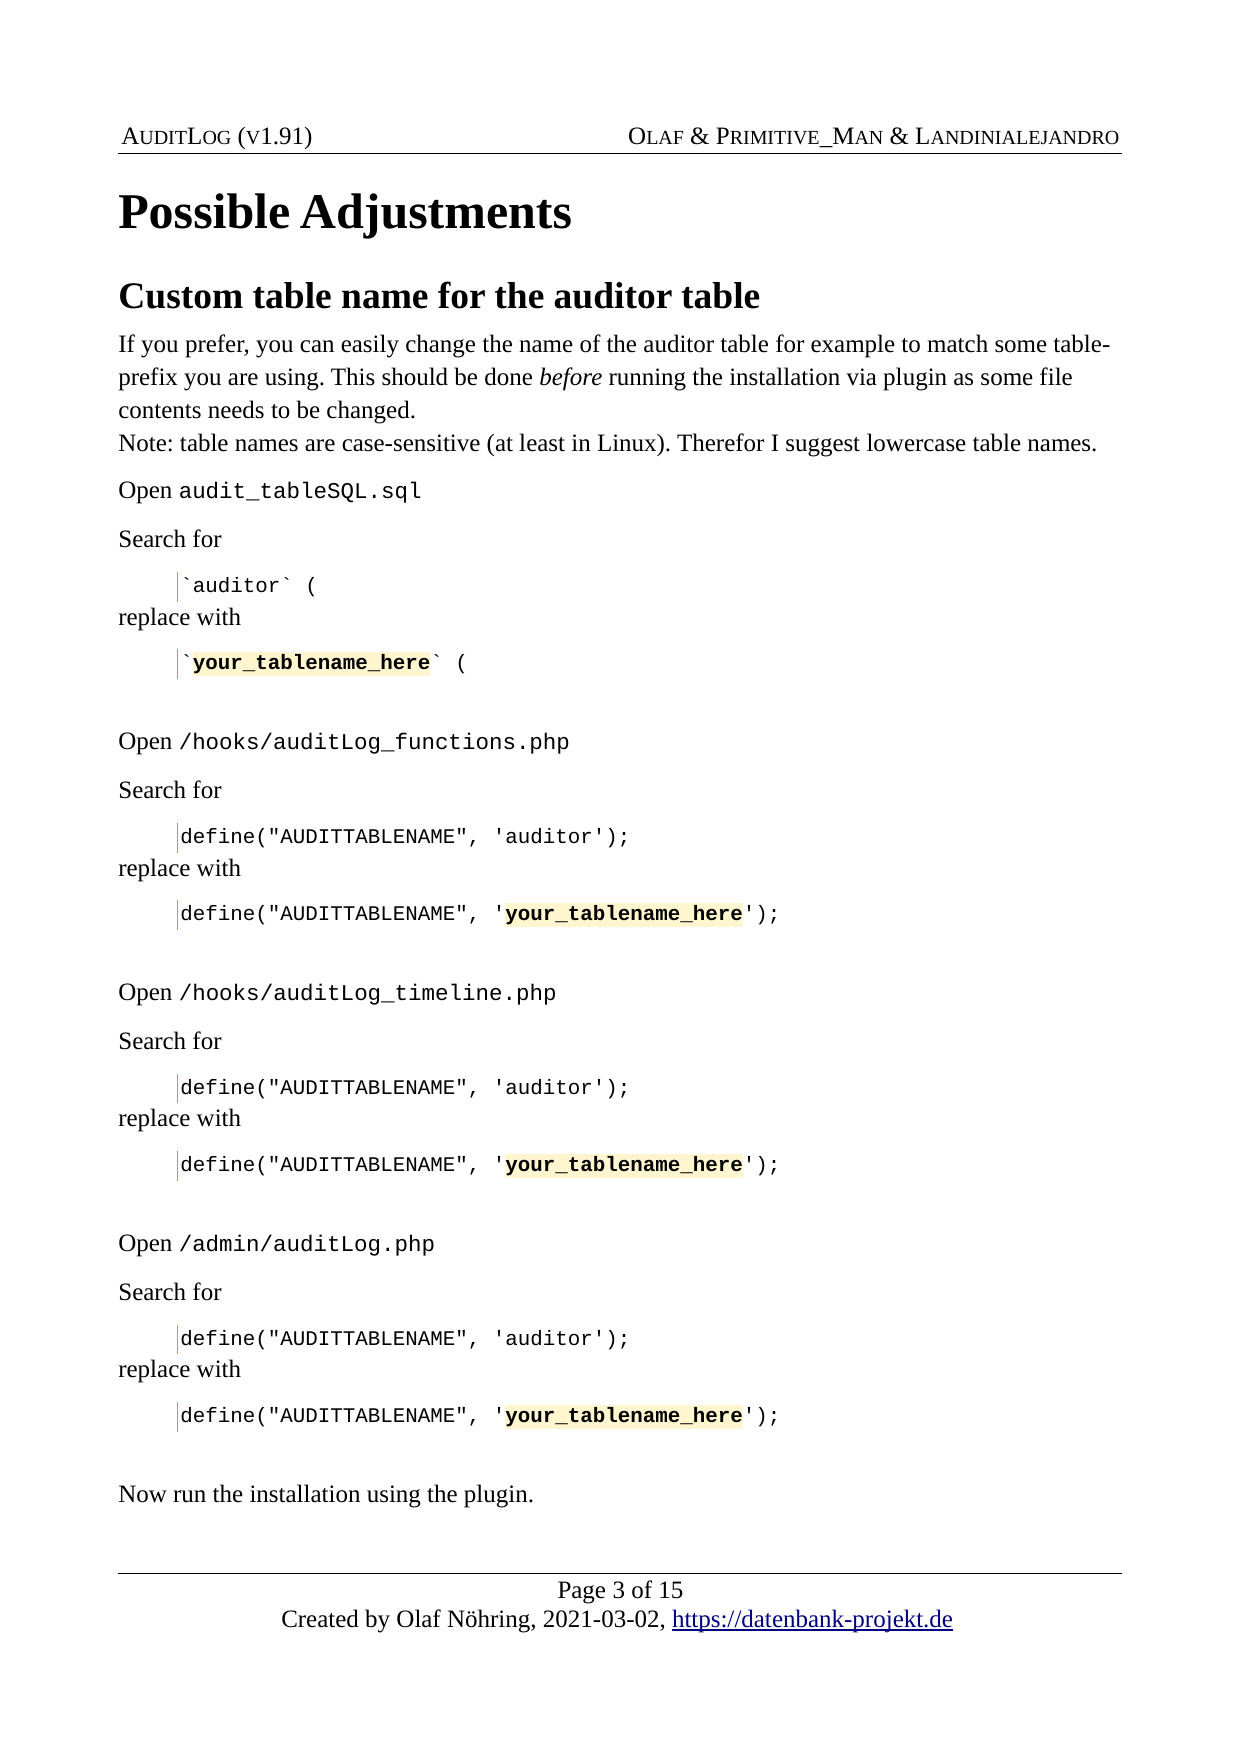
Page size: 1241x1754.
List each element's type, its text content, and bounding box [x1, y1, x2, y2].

text define("AUDITTABLENAME", 'your_tablename_here'); [178, 1151, 1063, 1181]
subtitle Possible Adjustments [118, 182, 1122, 240]
text replace with [118, 853, 1122, 881]
text If you prefer, you can easily change the name of the auditor table for example to match some table-prefix you are using. This should be done before running the installation via plugin as some file contents needs to be changed. Note: table names are case-sensitive (at least in Linux). Therefor I suggest lowercase table names. [118, 329, 1122, 457]
text Open /admin/auditLog.php [118, 1228, 1122, 1258]
text Now run the installation using the plugin. [118, 1479, 1122, 1508]
text Search for [118, 1277, 1122, 1306]
text replace with [118, 602, 1122, 630]
text Search for [118, 1026, 1122, 1055]
text Search for [118, 776, 1122, 804]
text define("AUDITTABLENAME", 'your_tablename_here'); [178, 900, 1063, 930]
text Open /hooks/auditLog_timeline.php [118, 977, 1122, 1007]
subtitle Custom table name for the auditor table [118, 273, 1122, 316]
text define("AUDITTABLENAME", 'auditor'); [178, 1325, 1063, 1354]
text define("AUDITTABLENAME", 'auditor'); [178, 1074, 1063, 1103]
text Search for [118, 524, 1122, 553]
text replace with [118, 1103, 1122, 1132]
text Open audit_tableSQL.sql [118, 475, 1122, 506]
text `auditor` ( [178, 572, 1063, 602]
text define("AUDITTABLENAME", 'your_tablename_here'); [178, 1402, 1063, 1432]
text define("AUDITTABLENAME", 'auditor'); [178, 823, 1063, 853]
text `your_tablename_here` ( [178, 649, 1063, 679]
text Open /hooks/auditLog_functions.php [118, 726, 1122, 756]
text replace with [118, 1354, 1122, 1383]
